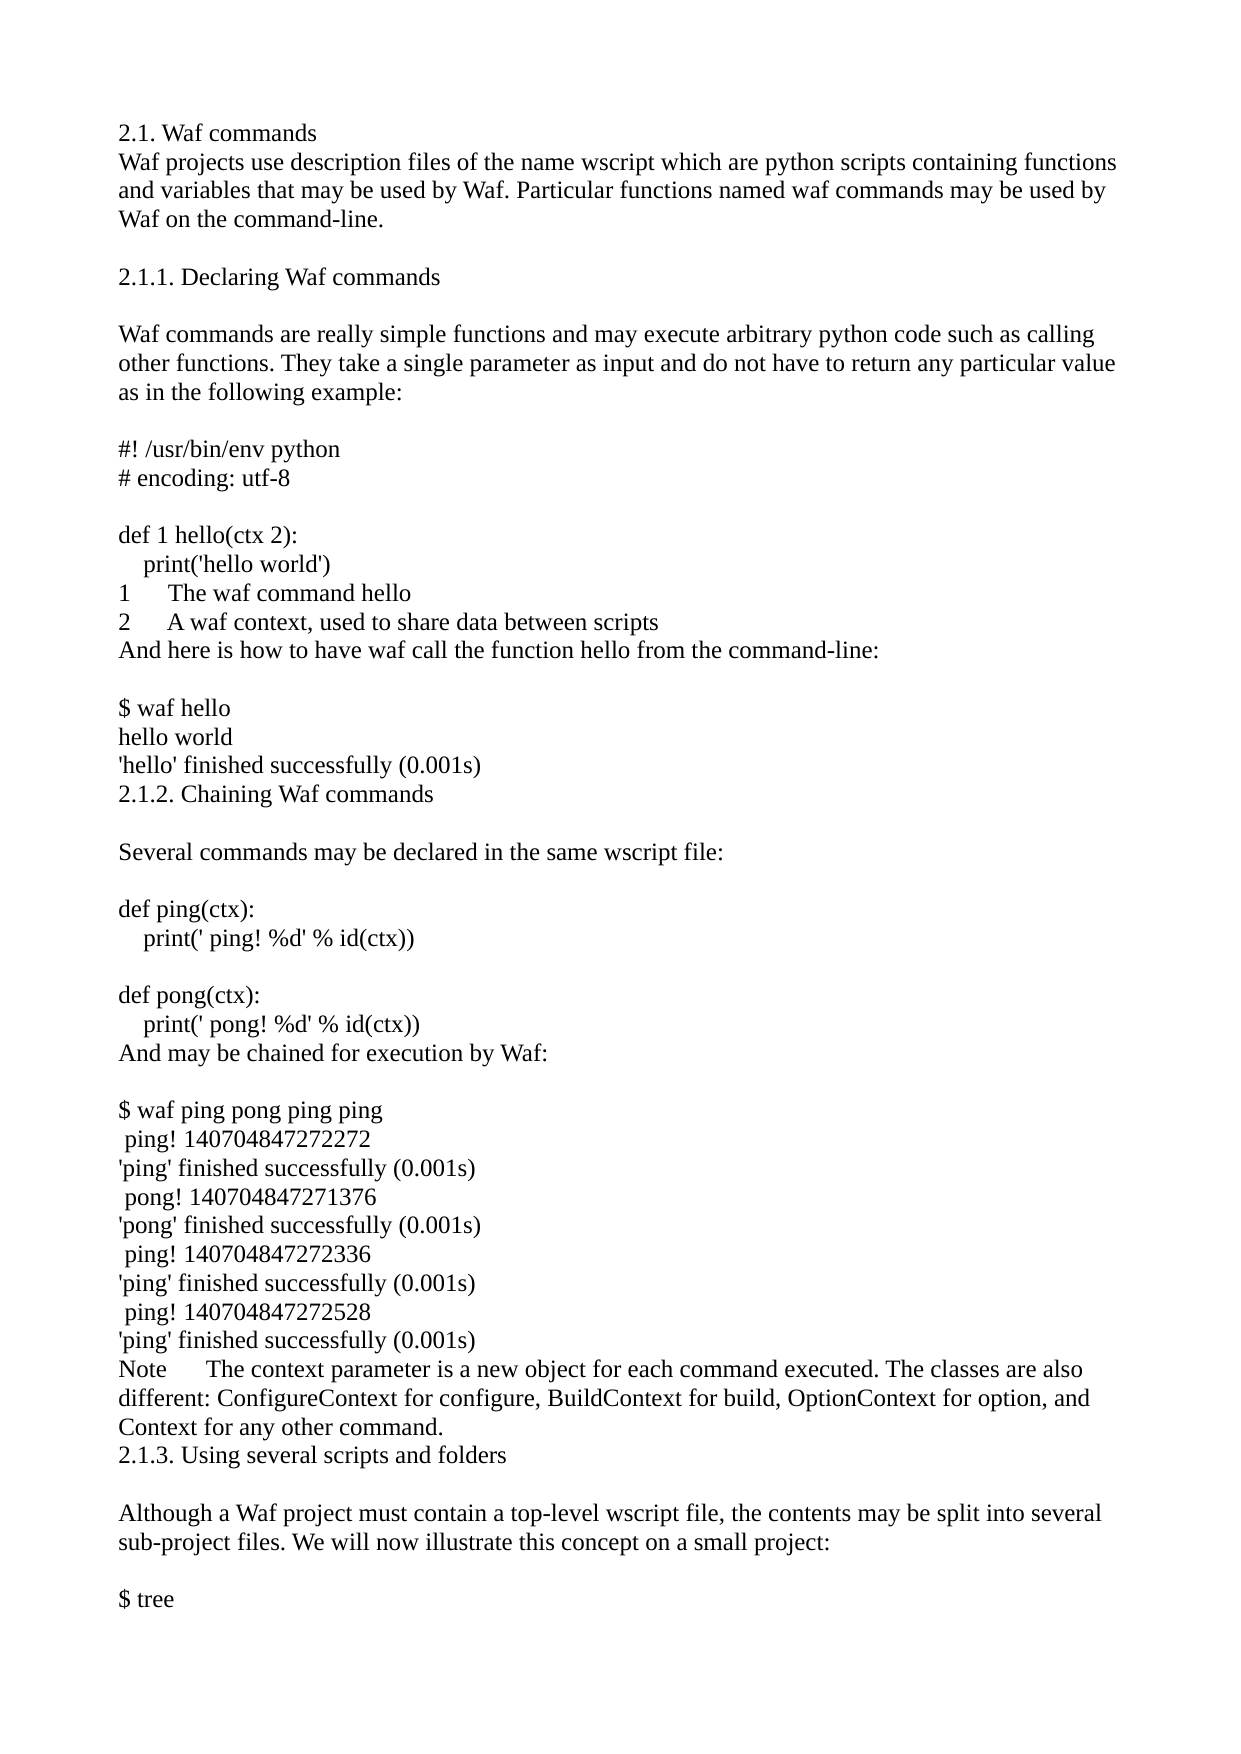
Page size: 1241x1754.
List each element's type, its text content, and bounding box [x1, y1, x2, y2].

text Although a Waf project must contain a top-level wscript file, the contents may be split into several sub-project files. We will now illustrate this concept on a small project: [118, 1498, 1122, 1556]
text 'ping' finished successfully (0.001s) [118, 1153, 1122, 1182]
text And may be chained for execution by Waf: [118, 1038, 1122, 1067]
text Note The context parameter is a new object for each command executed. The classes are also different: ConfigureContext for configure, BuildContext for build, OptionContext for option, and Context for any other command. [118, 1354, 1122, 1441]
text #! /usr/bin/env python [118, 434, 1122, 463]
text 2.1.2. Chaining Waf commands [118, 779, 1122, 808]
text hello world [118, 722, 1122, 751]
text Several commands may be declared in the same wscript file: [118, 837, 1122, 866]
text print('hello world') [118, 549, 1122, 578]
text pong! 140704847271376 [118, 1182, 1122, 1211]
text 2 A waf context, used to share data between scripts [118, 607, 1122, 636]
text 1 The waf command hello [118, 578, 1122, 607]
text $ tree [118, 1584, 1122, 1613]
text $ waf ping pong ping ping [118, 1096, 1122, 1124]
text Waf projects use description files of the name wscript which are python scripts containing functions and variables that may be used by Waf. Particular functions named waf commands may be used by Waf on the command-line. [118, 147, 1122, 233]
text 2.1.1. Declaring Waf commands [118, 262, 1122, 291]
text 'hello' finished successfully (0.001s) [118, 751, 1122, 779]
text print(' pong! %d' % id(ctx)) [118, 1009, 1122, 1038]
text ping! 140704847272528 [118, 1297, 1122, 1326]
text $ waf hello [118, 693, 1122, 722]
text 'ping' finished successfully (0.001s) [118, 1268, 1122, 1297]
text ping! 140704847272336 [118, 1239, 1122, 1268]
text def ping(ctx): [118, 894, 1122, 923]
text def 1 hello(ctx 2): [118, 521, 1122, 549]
text And here is how to have waf call the function hello from the command-line: [118, 636, 1122, 664]
text ping! 140704847272272 [118, 1124, 1122, 1153]
text def pong(ctx): [118, 981, 1122, 1009]
text 2.1. Waf commands [118, 118, 1122, 147]
text 2.1.3. Using several scripts and folders [118, 1441, 1122, 1469]
text # encoding: utf-8 [118, 463, 1122, 492]
text 'pong' finished successfully (0.001s) [118, 1211, 1122, 1239]
text print(' ping! %d' % id(ctx)) [118, 923, 1122, 952]
text Waf commands are really simple functions and may execute arbitrary python code such as calling other functions. They take a single parameter as input and do not have to return any particular value as in the following example: [118, 319, 1122, 406]
text 'ping' finished successfully (0.001s) [118, 1326, 1122, 1354]
